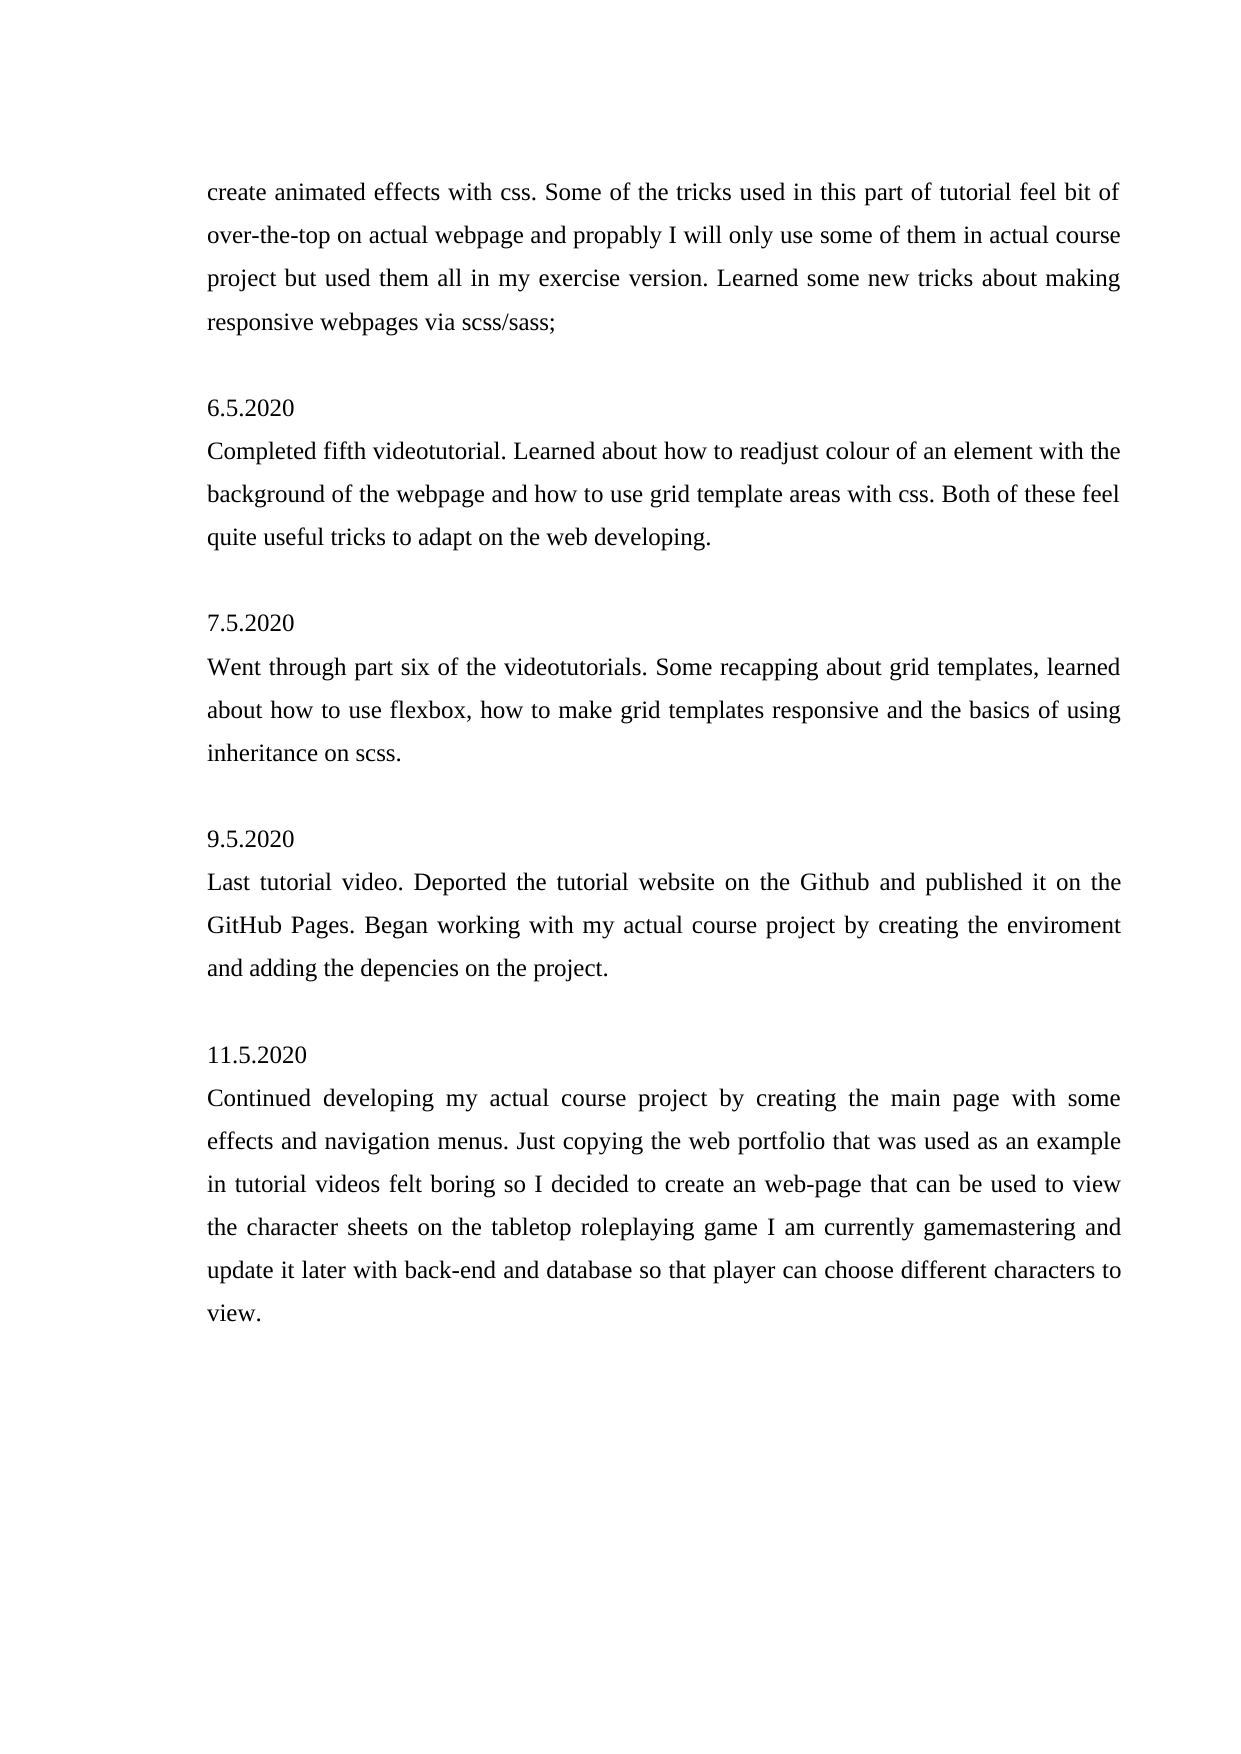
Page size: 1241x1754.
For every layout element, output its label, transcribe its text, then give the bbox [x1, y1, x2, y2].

text 6.5.2020 [207, 393, 1122, 422]
text 9.5.2020 [207, 824, 1122, 853]
text 7.5.2020 [207, 608, 1122, 637]
text Completed fifth videotutorial. Learned about how to readjust colour of an element with the background of the webpage and how to use grid template areas with css. Both of these feel quite useful tricks to adapt on the web developing. [207, 436, 1122, 551]
text 11.5.2020 [207, 1040, 1122, 1068]
text Continued developing my actual course project by creating the main page with some effects and navigation menus. Just copying the web portfolio that was used as an example in tutorial videos felt boring so I decided to create an web-page that can be used to view the character sheets on the tabletop roleplaying game I am currently gamemastering and update it later with back-end and database so that player can choose different characters to view. [207, 1083, 1122, 1327]
text Went through part six of the videotutorials. Some recapping about grid templates, learned about how to use flexbox, how to make grid templates responsive and the basics of using inheritance on scss. [207, 652, 1122, 767]
text Last tutorial video. Deported the tutorial website on the Github and published it on the GitHub Pages. Began working with my actual course project by creating the enviroment and adding the depencies on the project. [207, 867, 1122, 982]
text create animated effects with css. Some of the tricks used in this part of tutorial feel bit of over-the-top on actual webpage and propably I will only use some of them in actual course project but used them all in my exercise version. Learned some new tricks about making responsive webpages via scss/sass; [207, 177, 1122, 335]
